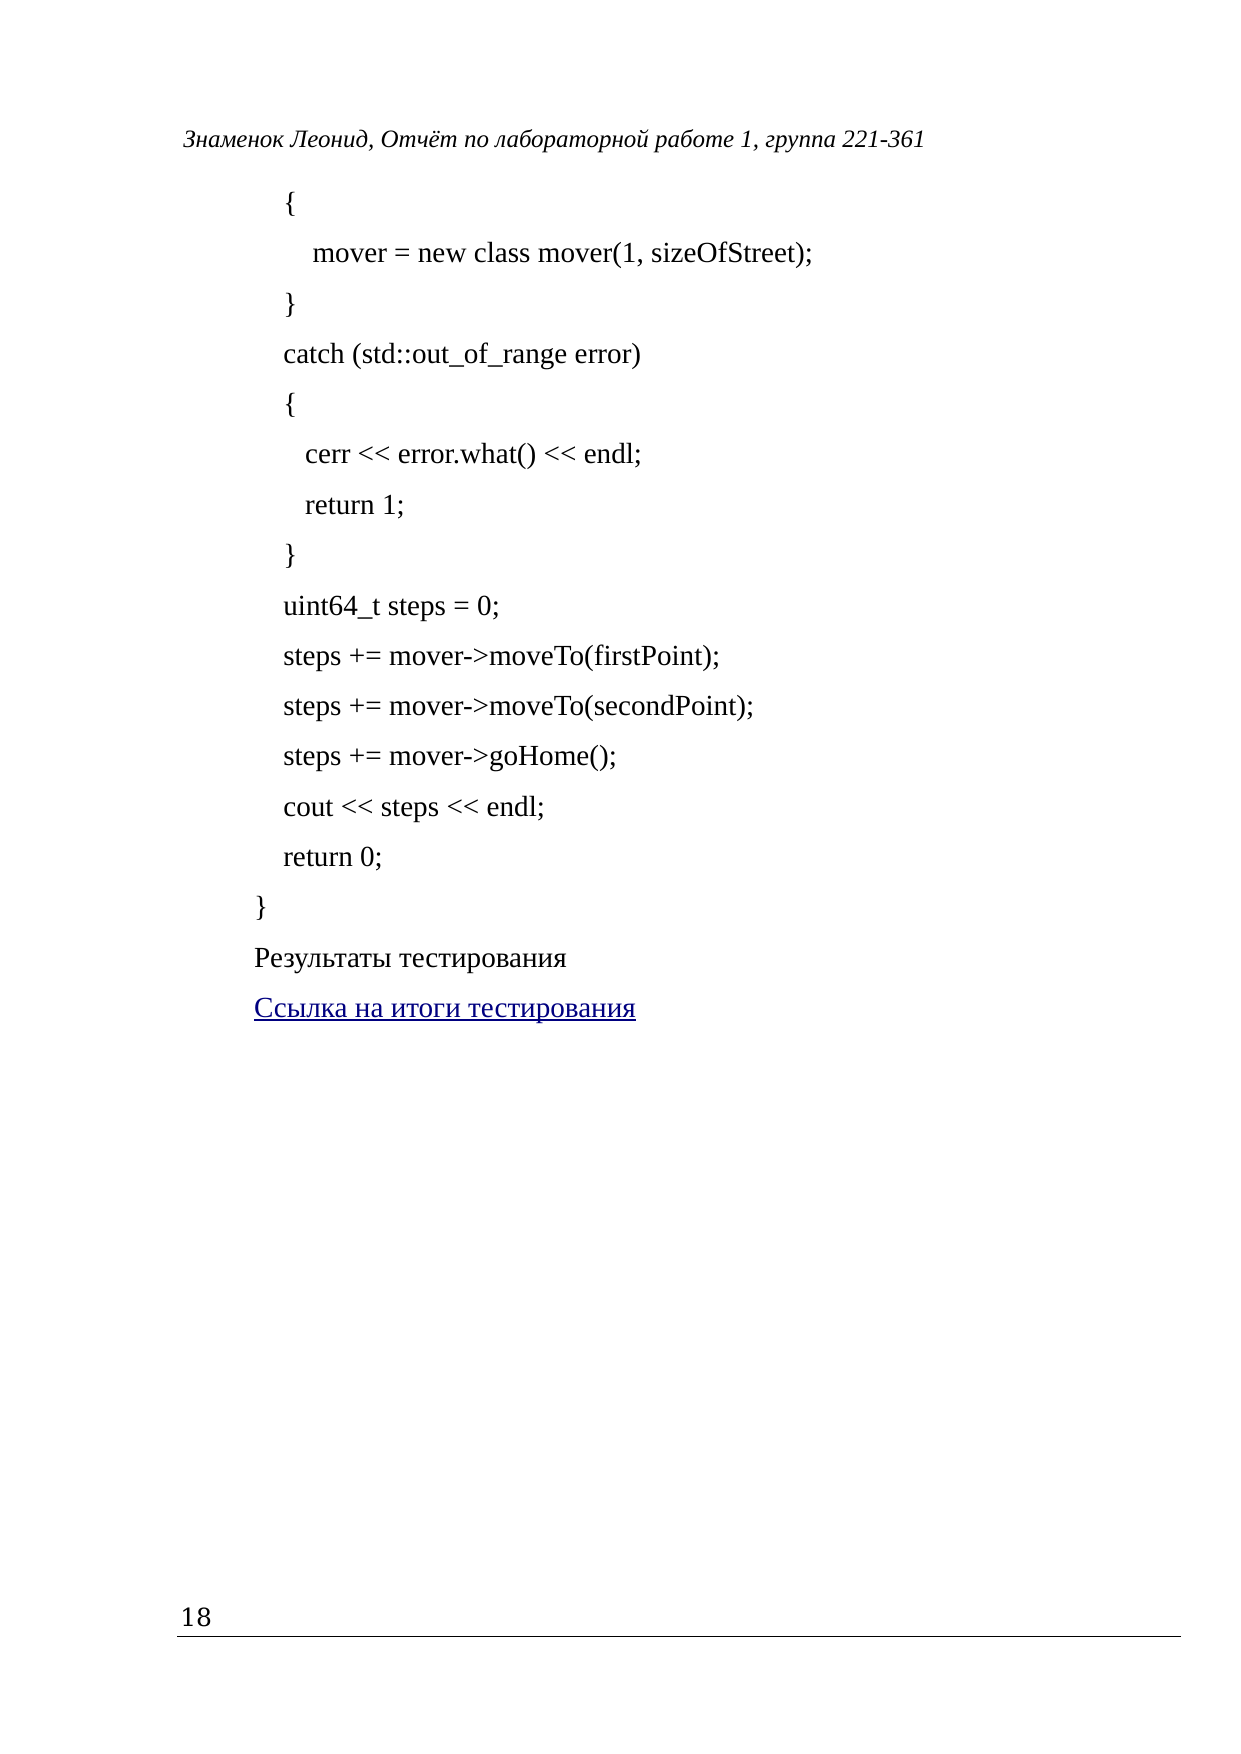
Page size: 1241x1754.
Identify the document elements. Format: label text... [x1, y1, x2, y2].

text mover = new class mover(1, sizeOfStreet); [180, 235, 1178, 269]
text Ссылка на итоги тестирования [180, 990, 1178, 1024]
text steps += mover->goHome(); [180, 738, 1178, 772]
text steps += mover->moveTo(firstPoint); [180, 638, 1178, 671]
text uint64_t steps = 0; [180, 588, 1178, 621]
text } [180, 889, 1178, 923]
text } [180, 286, 1178, 319]
text cerr << error.what() << endl; [180, 437, 1178, 470]
text } [180, 537, 1178, 571]
text catch (std::out_of_range error) [180, 336, 1178, 369]
text { [180, 386, 1178, 420]
text cout << steps << endl; [180, 789, 1178, 822]
text steps += mover->moveTo(secondPoint); [180, 688, 1178, 722]
text return 0; [180, 839, 1178, 873]
text return 1; [180, 487, 1178, 521]
text { [180, 185, 1178, 219]
text Результаты тестирования [180, 940, 1178, 973]
